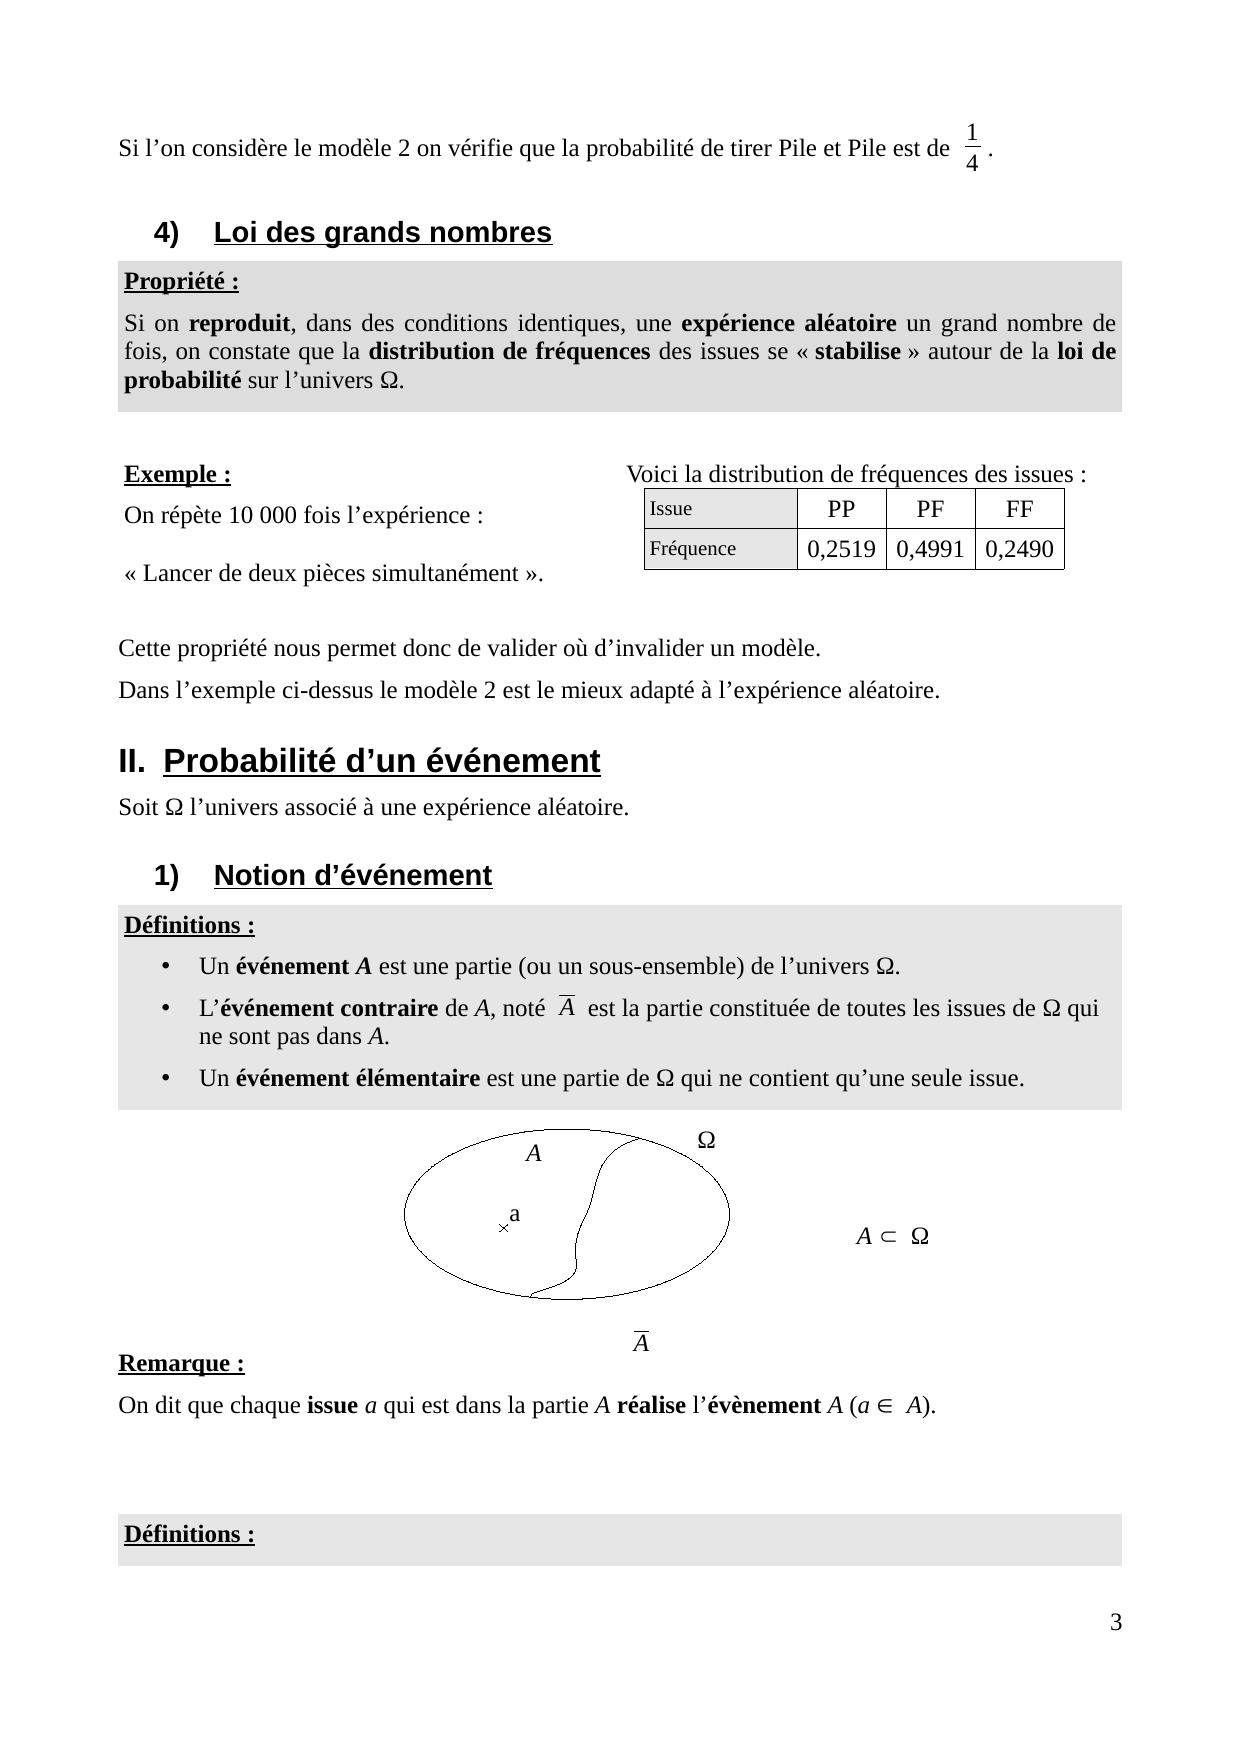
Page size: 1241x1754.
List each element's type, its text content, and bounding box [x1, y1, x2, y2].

subtitle Notion d’événement [153, 858, 1122, 892]
subtitle Probabilité d’un événement [118, 741, 1122, 780]
text Si l’on considère le modèle 2 on vérifie que la probabilité de tirer Pile et Pile est de . [118, 118, 1122, 177]
text A ⊂ Ω [118, 1221, 1122, 1250]
text Soit Ω l’univers associé à une expérience aléatoire. [118, 792, 1122, 821]
table_cell 0,2519 [798, 529, 886, 568]
text Remarque : [118, 1348, 1122, 1377]
table_header PF [887, 489, 975, 528]
text Dans l’exemple ci-dessus le modèle 2 est le mieux adapté à l’expérience aléatoire. [118, 675, 1122, 703]
table_header Issue [645, 489, 797, 528]
subtitle Loi des grands nombres [153, 214, 1122, 248]
table_header FF [976, 489, 1064, 528]
table_header Exemple : On répète 10 000 fois l’expérience : « Lancer de deux pièces simultanément ». [118, 453, 620, 592]
table_header Définitions : Un événement A est une partie (ou un sous-ensemble) de l’univers Ω. L’événement contraire de A, noté est la partie constituée de toutes les issues de Ω qui ne sont pas dans A. Un événement élémentaire est une partie de Ω qui ne contient qu’une seule issue. [118, 905, 1122, 1110]
text Cette propriété nous permet donc de valider où d’invalider un modèle. [118, 633, 1122, 662]
table_header Voici la distribution de fréquences des issues : [620, 453, 1122, 592]
table_cell 0,2490 [976, 529, 1064, 568]
table_header Propriété : Si on reproduit, dans des conditions identiques, une expérience aléatoire un grand nombre de fois, on constate que la distribution de fréquences des issues se « stabilise » autour de la loi de probabilité sur l’univers Ω. [118, 261, 1122, 412]
table_header PP [798, 489, 886, 528]
text On dit que chaque issue a qui est dans la partie A réalise l’évènement A (a ∈ A). [118, 1390, 1122, 1418]
table_cell 0,4991 [887, 529, 975, 568]
table_cell Fréquence [645, 529, 797, 568]
table_header Définitions : Un événement impossible est un événement qui n’est réalisé par aucune issue. Un événement certain est un événement qui est réalisé par toutes les issues. [118, 1514, 1122, 1566]
